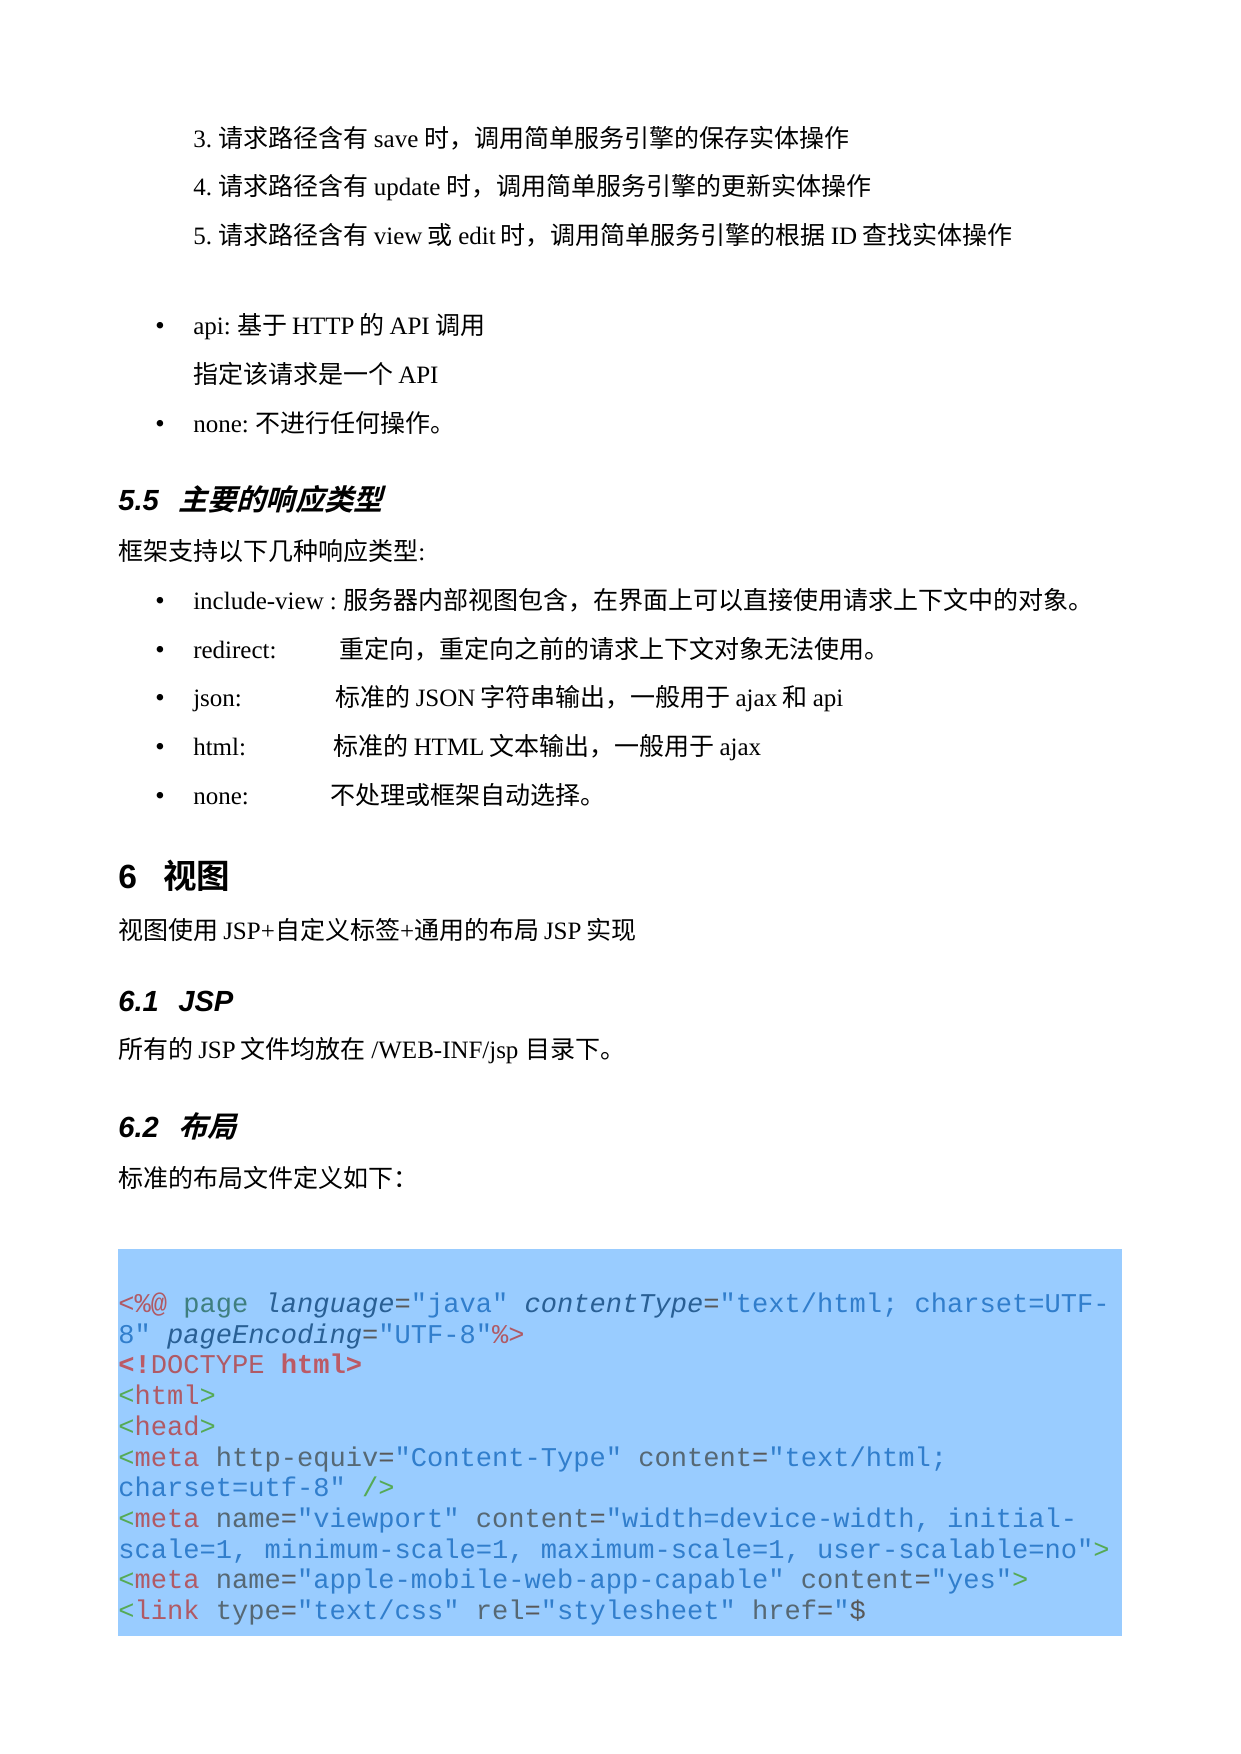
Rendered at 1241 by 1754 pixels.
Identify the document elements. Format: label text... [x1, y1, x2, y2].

list 指定该请求是一个API [156, 354, 1122, 391]
text <head> [118, 1413, 1122, 1443]
text <meta name="viewport" content="width=device-width, initial-scale=1, minimum-scale=1, maximum-scale=1, user-scalable=no"> [118, 1505, 1122, 1566]
text 框架支持以下几种响应类型: [118, 532, 1122, 568]
text <html> [118, 1382, 1122, 1413]
subtitle 布局 [118, 1104, 1122, 1146]
list none: 不进行任何操作。 [156, 403, 1122, 439]
subtitle 主要的响应类型 [118, 477, 1122, 519]
list html: 标准的HTML文本输出，一般用于ajax [156, 727, 1122, 763]
text <meta http-equiv="Content-Type" content="text/html; charset=utf-8" /> [118, 1443, 1122, 1505]
list none: 不处理或框架自动选择。 [156, 775, 1122, 812]
text <meta name="apple-mobile-web-app-capable" content="yes"> [118, 1566, 1122, 1597]
text 所有的JSP文件均放在 /WEB-INF/jsp 目录下。 [118, 1030, 1122, 1066]
subtitle 视图 [118, 849, 1122, 898]
text 标准的布局文件定义如下： [118, 1158, 1122, 1195]
text <link type="text/css" rel="stylesheet" href="$ [118, 1597, 1122, 1628]
list include-view : 服务器内部视图包含，在界面上可以直接使用请求上下文中的对象。 [156, 580, 1122, 617]
text <%@ page language="java" contentType="text/html; charset=UTF-8" pageEncoding="UTF-8"%> [118, 1290, 1122, 1351]
text <!DOCTYPE html> [118, 1351, 1122, 1382]
text 视图使用JSP+自定义标签+通用的布局JSP实现 [118, 910, 1122, 946]
subtitle JSP [118, 984, 1122, 1017]
list 3. 请求路径含有 save 时，调用简单服务引擎的保存实体操作 [156, 118, 1122, 154]
list redirect: 重定向，重定向之前的请求上下文对象无法使用。 [156, 629, 1122, 665]
list api: 基于HTTP的API调用 [156, 306, 1122, 342]
list 5. 请求路径含有 view或 edit时，调用简单服务引擎的根据ID查找实体操作 [156, 216, 1122, 252]
list json: 标准的JSON字符串输出，一般用于ajax和 api [156, 678, 1122, 714]
list 4. 请求路径含有 update 时，调用简单服务引擎的更新实体操作 [156, 167, 1122, 203]
